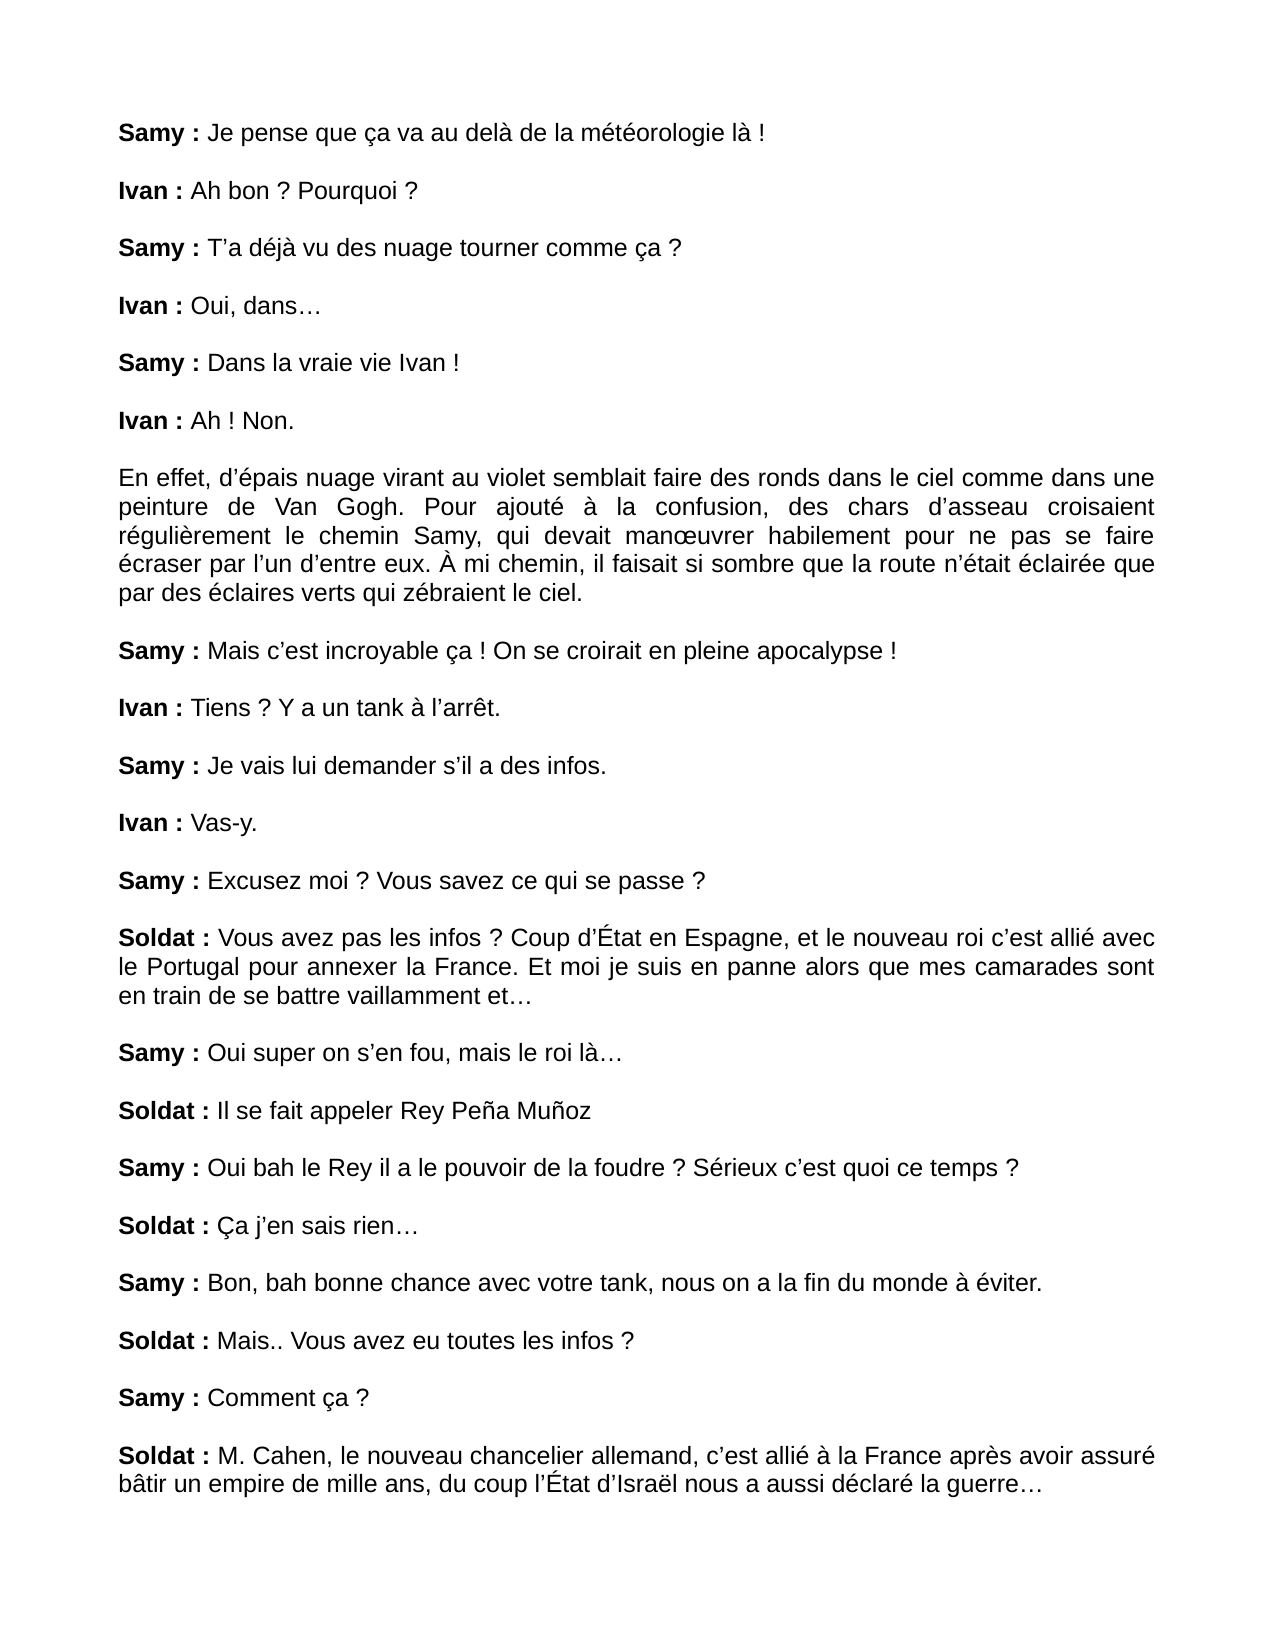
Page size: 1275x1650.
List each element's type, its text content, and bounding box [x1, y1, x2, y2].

text Soldat : Ça j’en sais rien… [118, 1211, 1157, 1239]
text Samy : Bon, bah bonne chance avec votre tank, nous on a la fin du monde à éviter. [118, 1268, 1157, 1297]
text Ivan : Ah bon ? Pourquoi ? [118, 176, 1157, 204]
text Samy : Comment ça ? [118, 1383, 1157, 1412]
text Soldat : Vous avez pas les infos ? Coup d’État en Espagne, et le nouveau roi c’est allié avec le Portugal pour annexer la France. Et moi je suis en panne alors que mes camarades sont en train de se battre vaillamment et… [118, 923, 1157, 1009]
text Samy : Mais c’est incroyable ça ! On se croirait en pleine apocalypse ! [118, 636, 1157, 664]
text Ivan : Oui, dans… [118, 291, 1157, 319]
text Samy : Oui bah le Rey il a le pouvoir de la foudre ? Sérieux c’est quoi ce temps ? [118, 1153, 1157, 1182]
text Samy : Je pense que ça va au delà de la météorologie là ! [118, 118, 1157, 147]
text En effet, d’épais nuage virant au violet semblait faire des ronds dans le ciel comme dans une peinture de Van Gogh. Pour ajouté à la confusion, des chars d’asseau croisaient régulièrement le chemin Samy, qui devait manœuvrer habilement pour ne pas se faire écraser par l’un d’entre eux. À mi chemin, il faisait si sombre que la route n’était éclairée que par des éclaires verts qui zébraient le ciel. [118, 463, 1157, 607]
text Samy : Excusez moi ? Vous savez ce qui se passe ? [118, 866, 1157, 894]
text Soldat : Il se fait appeler Rey Peña Muñoz [118, 1096, 1157, 1124]
text Samy : Dans la vraie vie Ivan ! [118, 348, 1157, 377]
text Samy : T’a déjà vu des nuage tourner comme ça ? [118, 233, 1157, 262]
text Samy : Oui super on s’en fou, mais le roi là… [118, 1038, 1157, 1067]
text Ivan : Vas-y. [118, 808, 1157, 837]
text Ivan : Ah ! Non. [118, 406, 1157, 434]
text Soldat : M. Cahen, le nouveau chancelier allemand, c’est allié à la France après avoir assuré bâtir un empire de mille ans, du coup l’État d’Israël nous a aussi déclaré la guerre… [118, 1441, 1157, 1498]
text Samy : Je vais lui demander s’il a des infos. [118, 751, 1157, 779]
text Soldat : Mais.. Vous avez eu toutes les infos ? [118, 1326, 1157, 1354]
text Ivan : Tiens ? Y a un tank à l’arrêt. [118, 693, 1157, 722]
